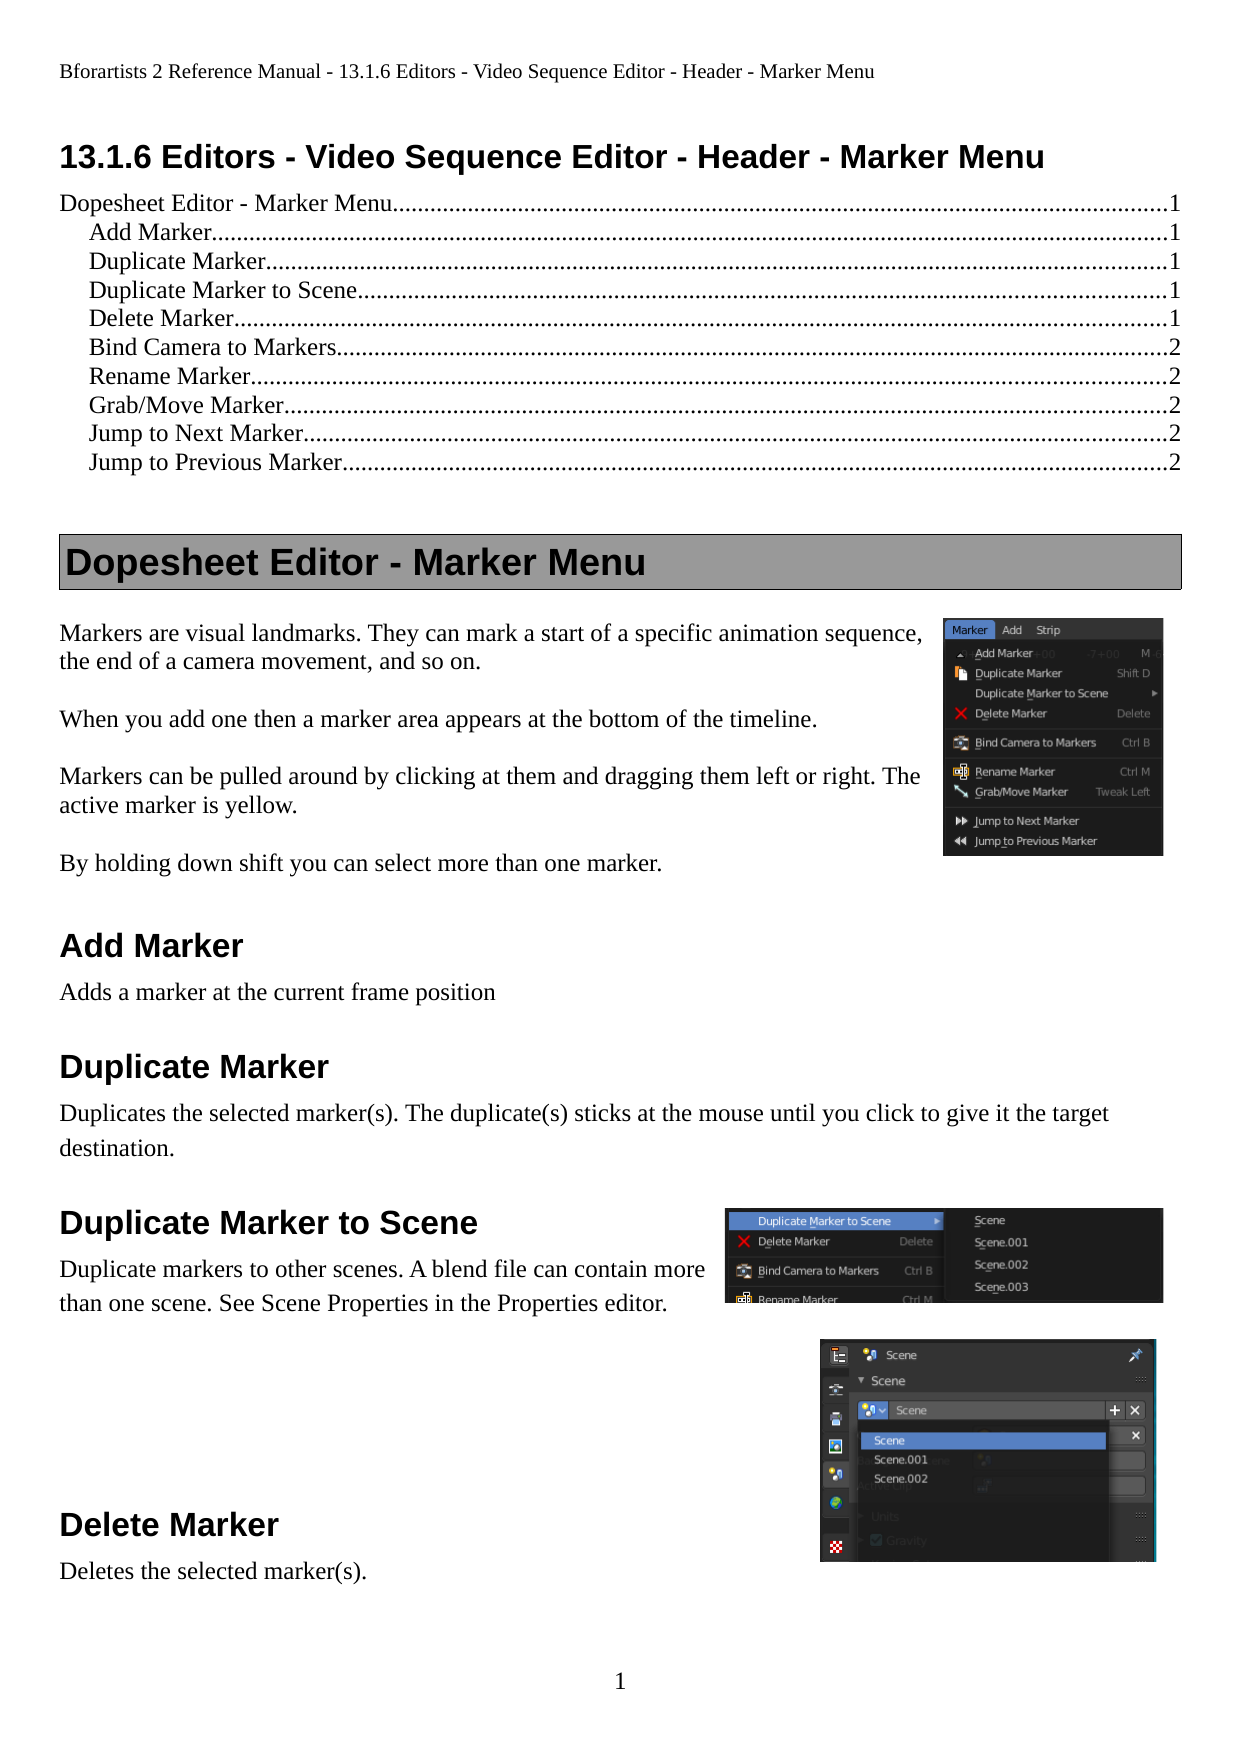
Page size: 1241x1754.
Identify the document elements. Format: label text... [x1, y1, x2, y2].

text Jump to Next Marker 2 [88, 418, 1181, 447]
text Duplicate Marker to Scene 1 [88, 275, 1181, 303]
text Duplicate Marker 1 [88, 246, 1181, 275]
text Jump to Previous Marker 2 [88, 447, 1181, 476]
text By holding down shift you can select more than one marker. [59, 848, 1181, 876]
text Adds a marker at the current frame position [59, 977, 1181, 1006]
picture [943, 618, 1164, 856]
text Duplicate markers to other scenes. A blend file can contain more than one scene. See Scene Properties in the Properties editor. [59, 1254, 1181, 1317]
subtitle [1157, 1505, 1181, 1544]
subtitle Duplicate Marker [59, 1047, 1181, 1086]
text Deletes the selected marker(s). [59, 1556, 1181, 1585]
subtitle Duplicate Marker to Scene [59, 1202, 1181, 1241]
text Delete Marker 1 [88, 303, 1181, 332]
text Markers can be pulled around by clicking at them and dragging them left or right. The active marker is yellow. [59, 761, 943, 819]
subtitle Delete Marker [59, 1505, 820, 1544]
picture [820, 1339, 1157, 1562]
subtitle Add Marker [59, 926, 1181, 964]
text Add Marker 1 [88, 217, 1181, 246]
text Bind Camera to Markers 2 [88, 332, 1181, 361]
text When you add one then a marker area appears at the bottom of the timeline. [59, 704, 943, 733]
text Dopesheet Editor - Marker Menu 1 [59, 188, 1181, 217]
text Markers are visual landmarks. They can mark a start of a specific animation sequence, the end of a camera movement, and so on. [59, 618, 943, 675]
table_header Dopesheet Editor - Marker Menu [60, 535, 1181, 589]
text Duplicates the selected marker(s). The duplicate(s) sticks at the mouse until you click to give it the target destination. [59, 1098, 1181, 1161]
subtitle 13.1.6 Editors - Video Sequence Editor - Header - Marker Menu [59, 138, 1181, 176]
text Rename Marker 2 [88, 361, 1181, 390]
picture [724, 1208, 1164, 1303]
text Grab/Move Marker 2 [88, 390, 1181, 418]
